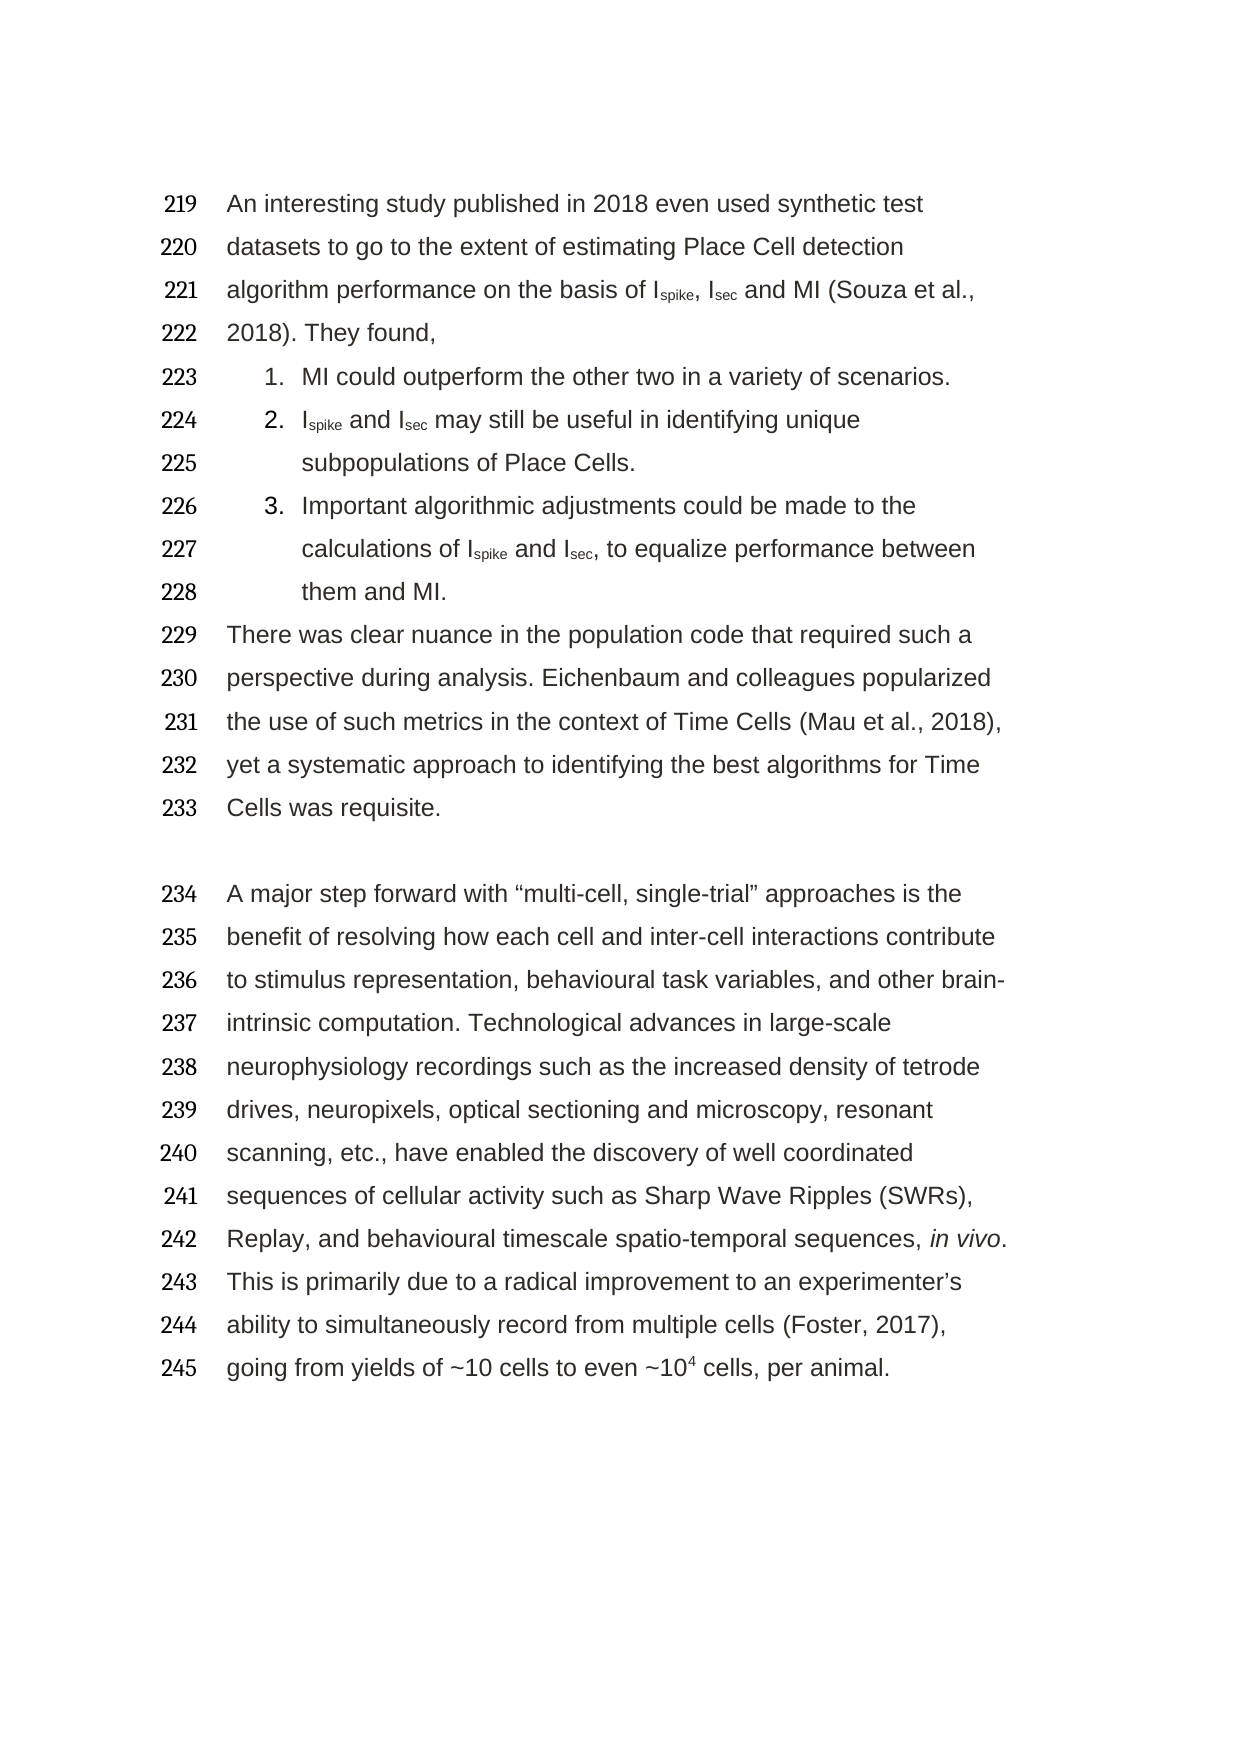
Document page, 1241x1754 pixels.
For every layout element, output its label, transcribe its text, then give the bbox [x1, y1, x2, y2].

list MI could outperform the other two in a variety of scenarios. [264, 361, 1014, 390]
text A major step forward with “multi-cell, single-trial” approaches is the benefit of resolving how each cell and inter-cell interactions contribute to stimulus representation, behavioural task variables, and other brain-intrinsic computation. Technological advances in large-scale neurophysiology recordings such as the increased density of tetrode drives, neuropixels, optical sectioning and microscopy, resonant scanning, etc., have enabled the discovery of well coordinated sequences of cellular activity such as Sharp Wave Ripples (SWRs), Replay, and behavioural timescale spatio-temporal sequences, in vivo. This is primarily due to a radical improvement to an experimenter’s ability to simultaneously record from multiple cells (Foster, 2017)⁠, going from yields of ~10 cells to even ~104 cells, per animal. [226, 879, 1014, 1382]
list Important algorithmic adjustments could be made to the calculations of Ispike and Isec, to equalize performance between them and MI. [264, 491, 1014, 606]
list Ispike and Isec may still be useful in identifying unique subpopulations of Place Cells. [264, 404, 1014, 476]
text An interesting study published in 2018 even used synthetic test datasets to go to the extent of estimating Place Cell detection algorithm performance on the basis of Ispike, Isec and MI (Souza et al., 2018)⁠. They found, [226, 189, 1014, 347]
text There was clear nuance in the population code that required such a perspective during analysis. Eichenbaum and colleagues popularized the use of such metrics in the context of Time Cells (Mau et al., 2018)⁠, yet a systematic approach to identifying the best algorithms for Time Cells was requisite. [226, 620, 1014, 821]
